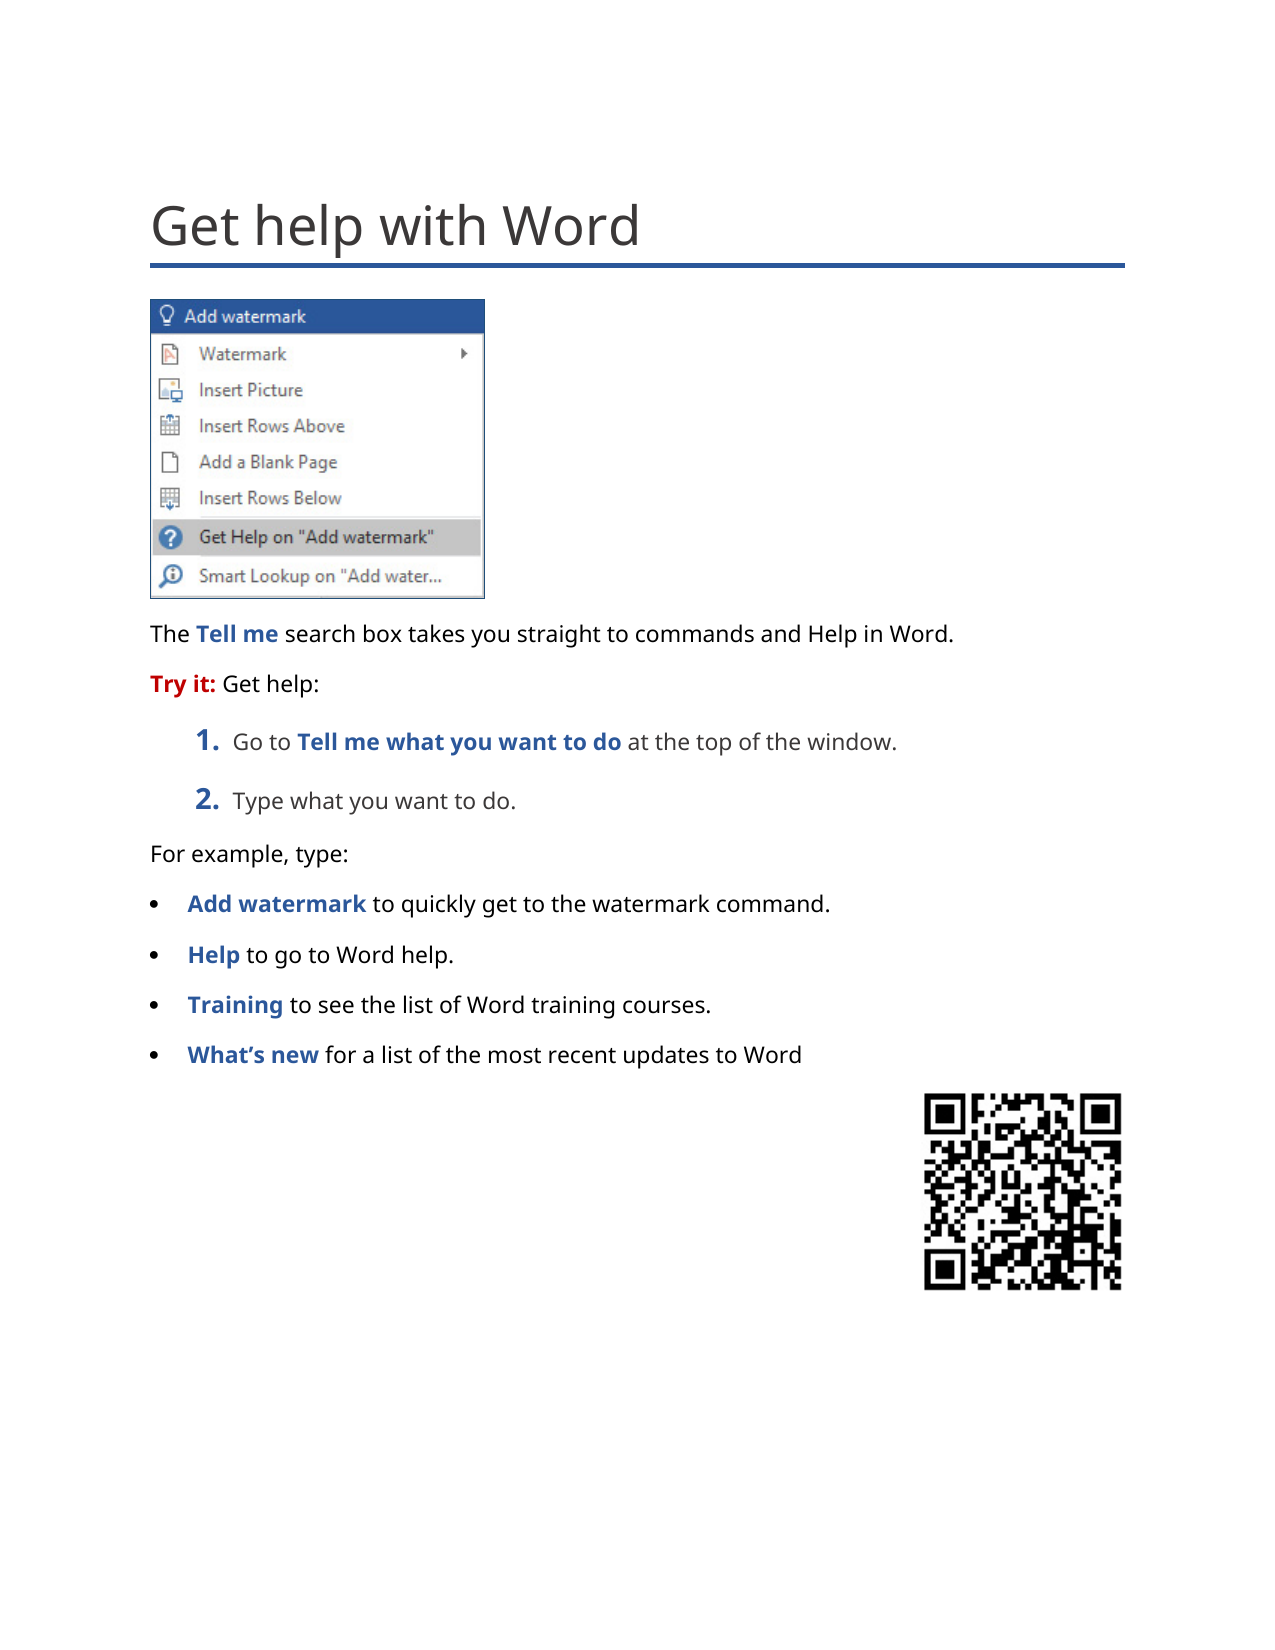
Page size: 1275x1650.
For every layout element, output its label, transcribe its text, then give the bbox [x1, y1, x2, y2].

picture [151, 300, 484, 598]
list Go to Tell me what you want to do at the top of the window. [195, 719, 1125, 758]
text The Tell me search box takes you straight to commands and Help in Word. [150, 618, 1125, 649]
list Add watermark to quickly get to the watermark command. [150, 888, 1125, 919]
list Training to see the list of Word training courses. [150, 989, 1125, 1020]
list Help to go to Word help. [150, 939, 1125, 970]
subtitle Get help with Word [150, 187, 1125, 263]
list What’s new for a list of the most recent updates to Word [150, 1039, 1125, 1071]
text For example, type: [150, 838, 1125, 869]
list Type what you want to do. [195, 778, 1125, 818]
text Try it: Get help: [150, 668, 1125, 700]
picture [920, 1090, 1125, 1295]
